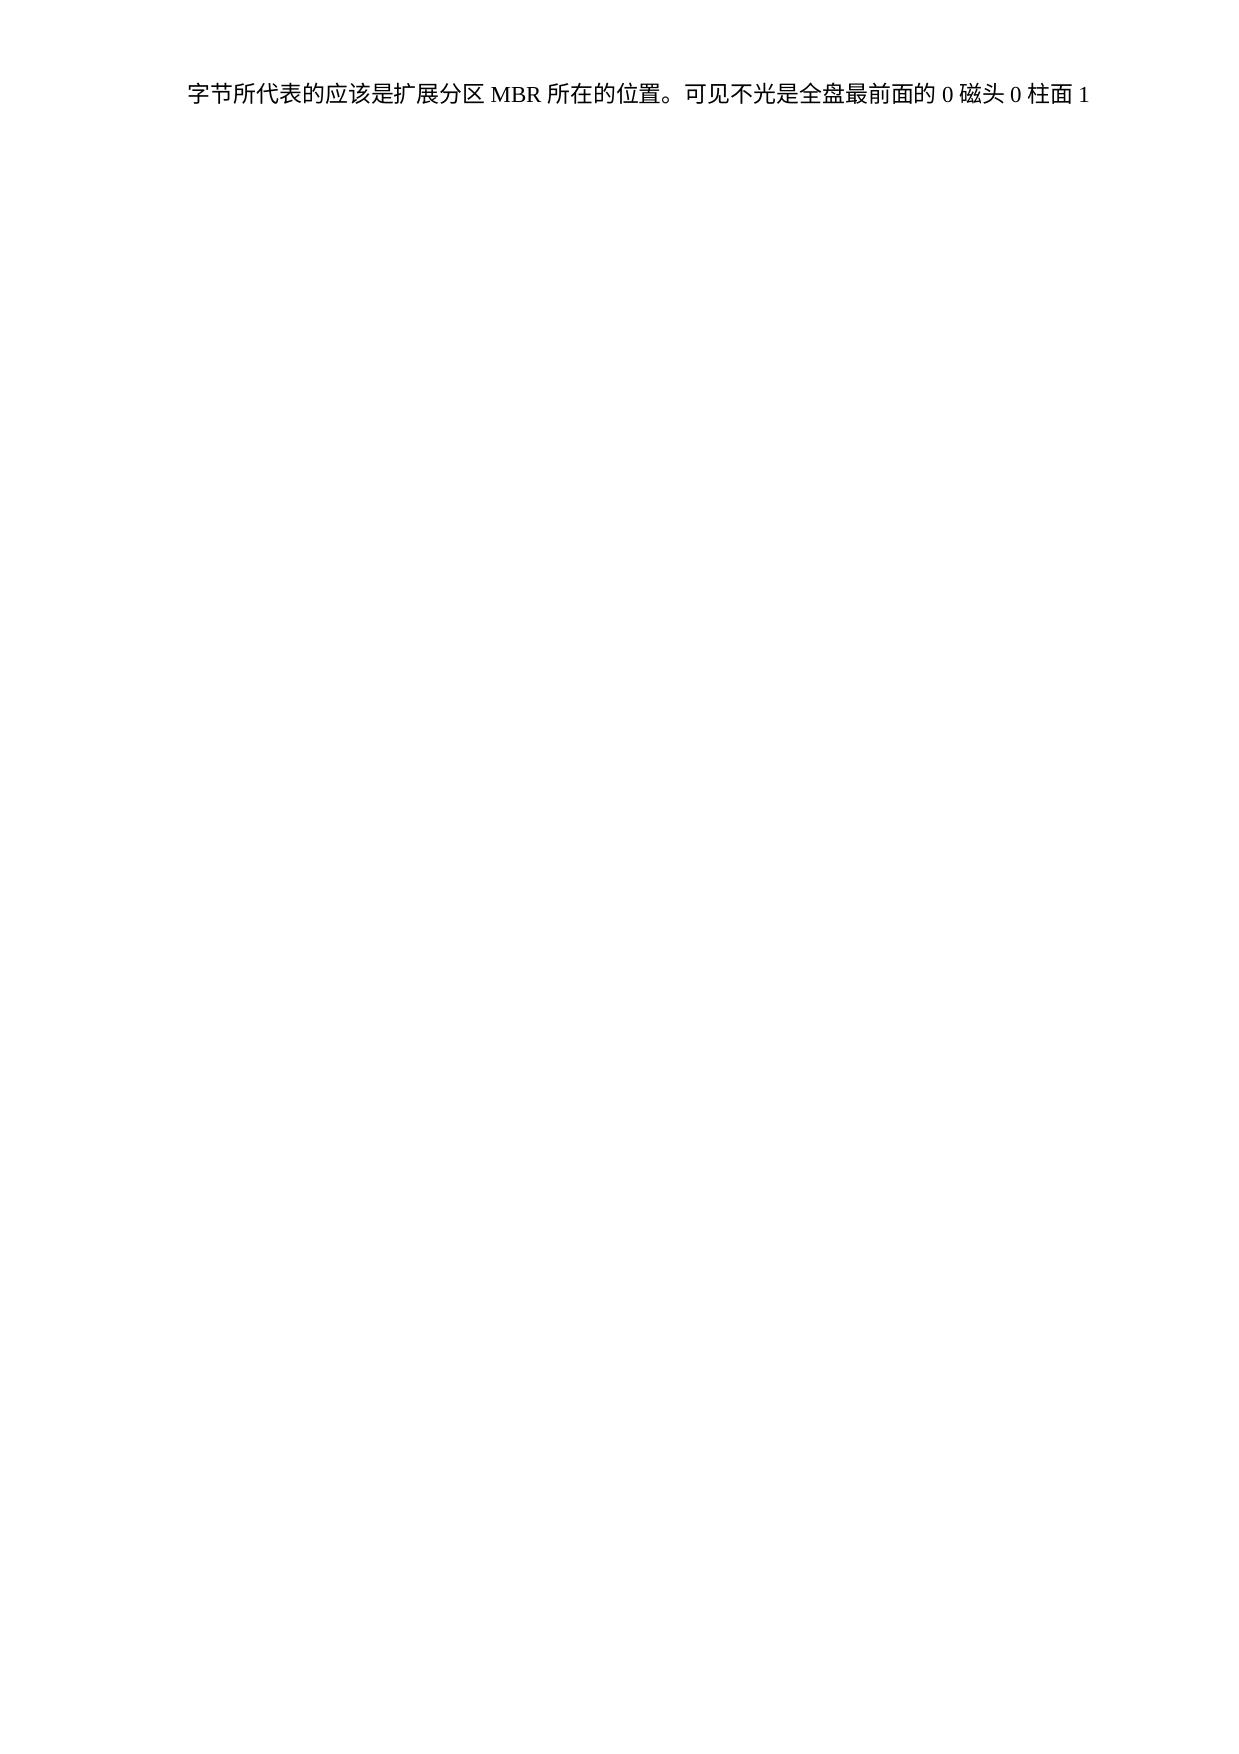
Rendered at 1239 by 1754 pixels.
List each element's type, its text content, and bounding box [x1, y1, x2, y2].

text 字节所代表的应该是扩展分区 MBR 所在的位置。可见不光是全盘最前面的 0 磁头 0 柱面 1 [187, 69, 1225, 111]
